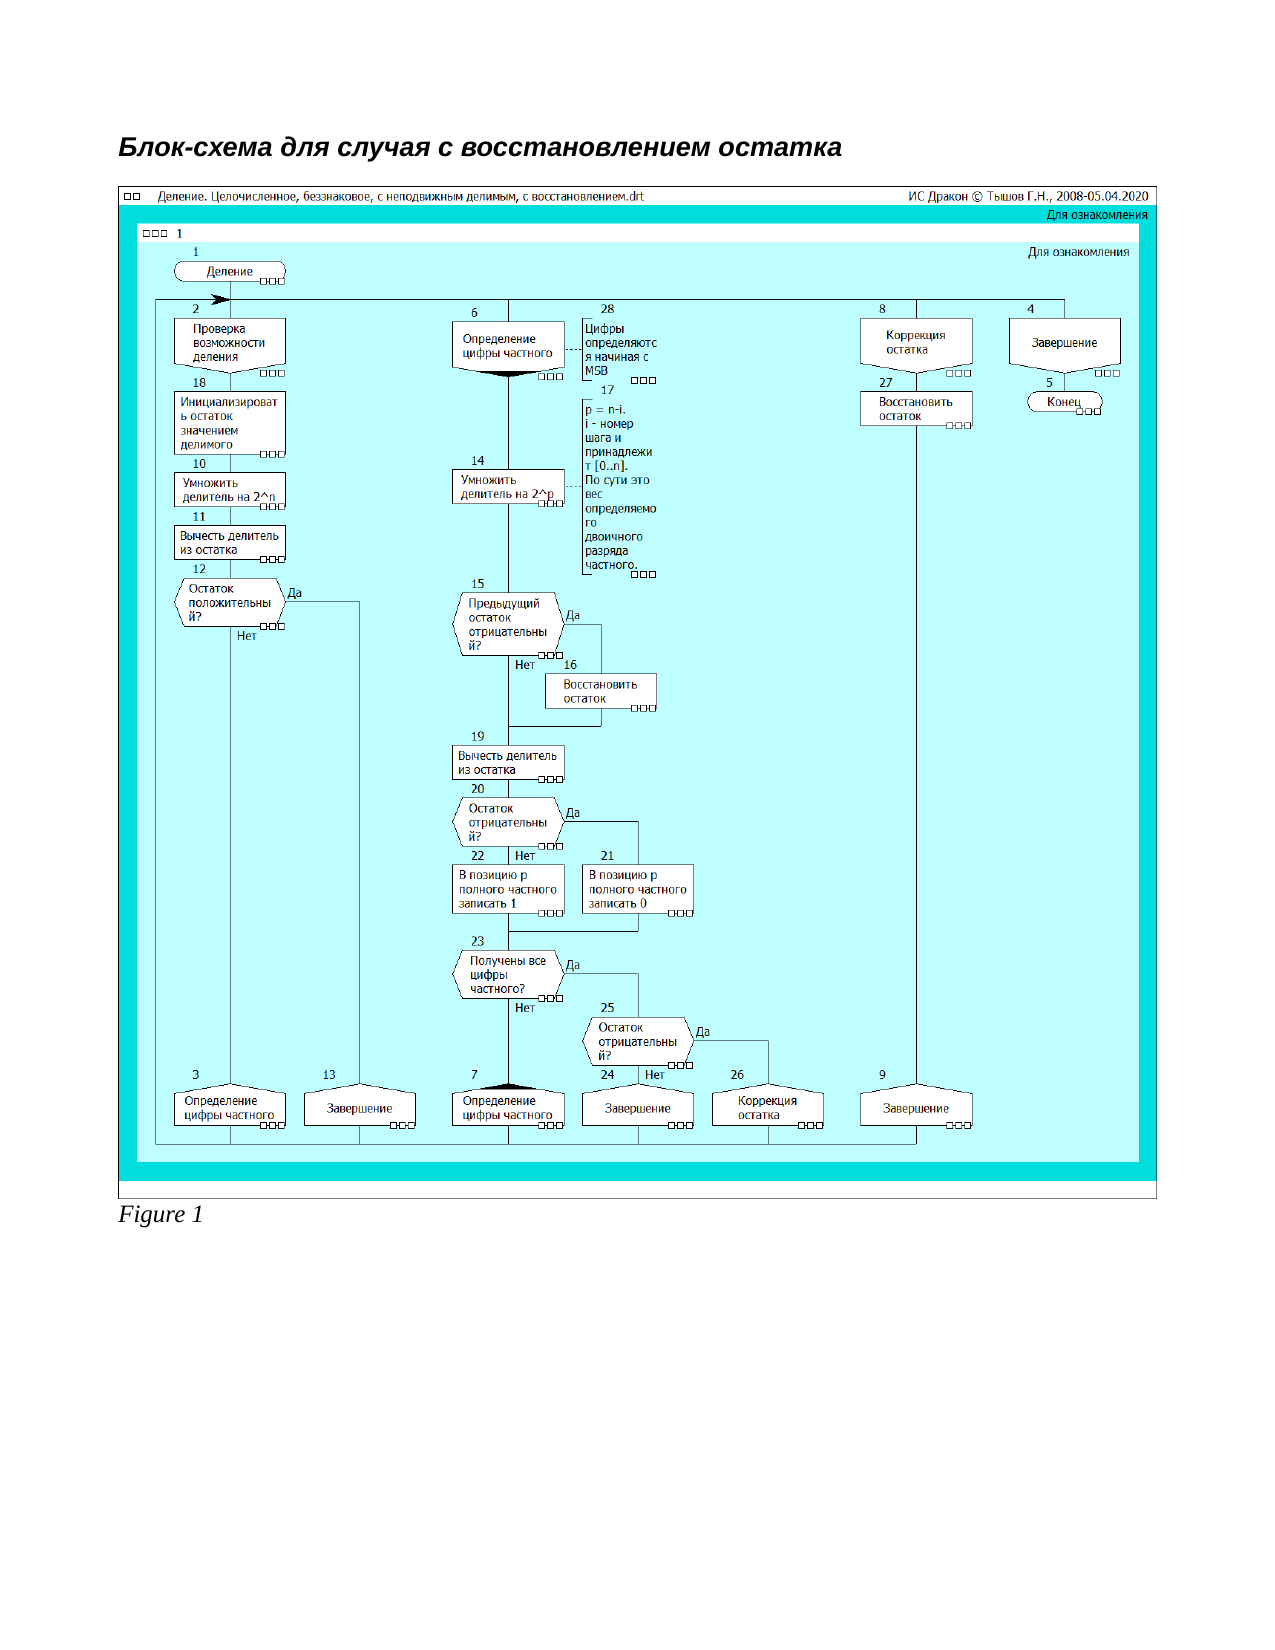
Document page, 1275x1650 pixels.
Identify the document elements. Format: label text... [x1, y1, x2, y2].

subtitle Блок-схема для случая с восстановлением остатка [118, 131, 1157, 162]
text Figure 1 [118, 1199, 1157, 1228]
picture [118, 186, 1157, 1199]
